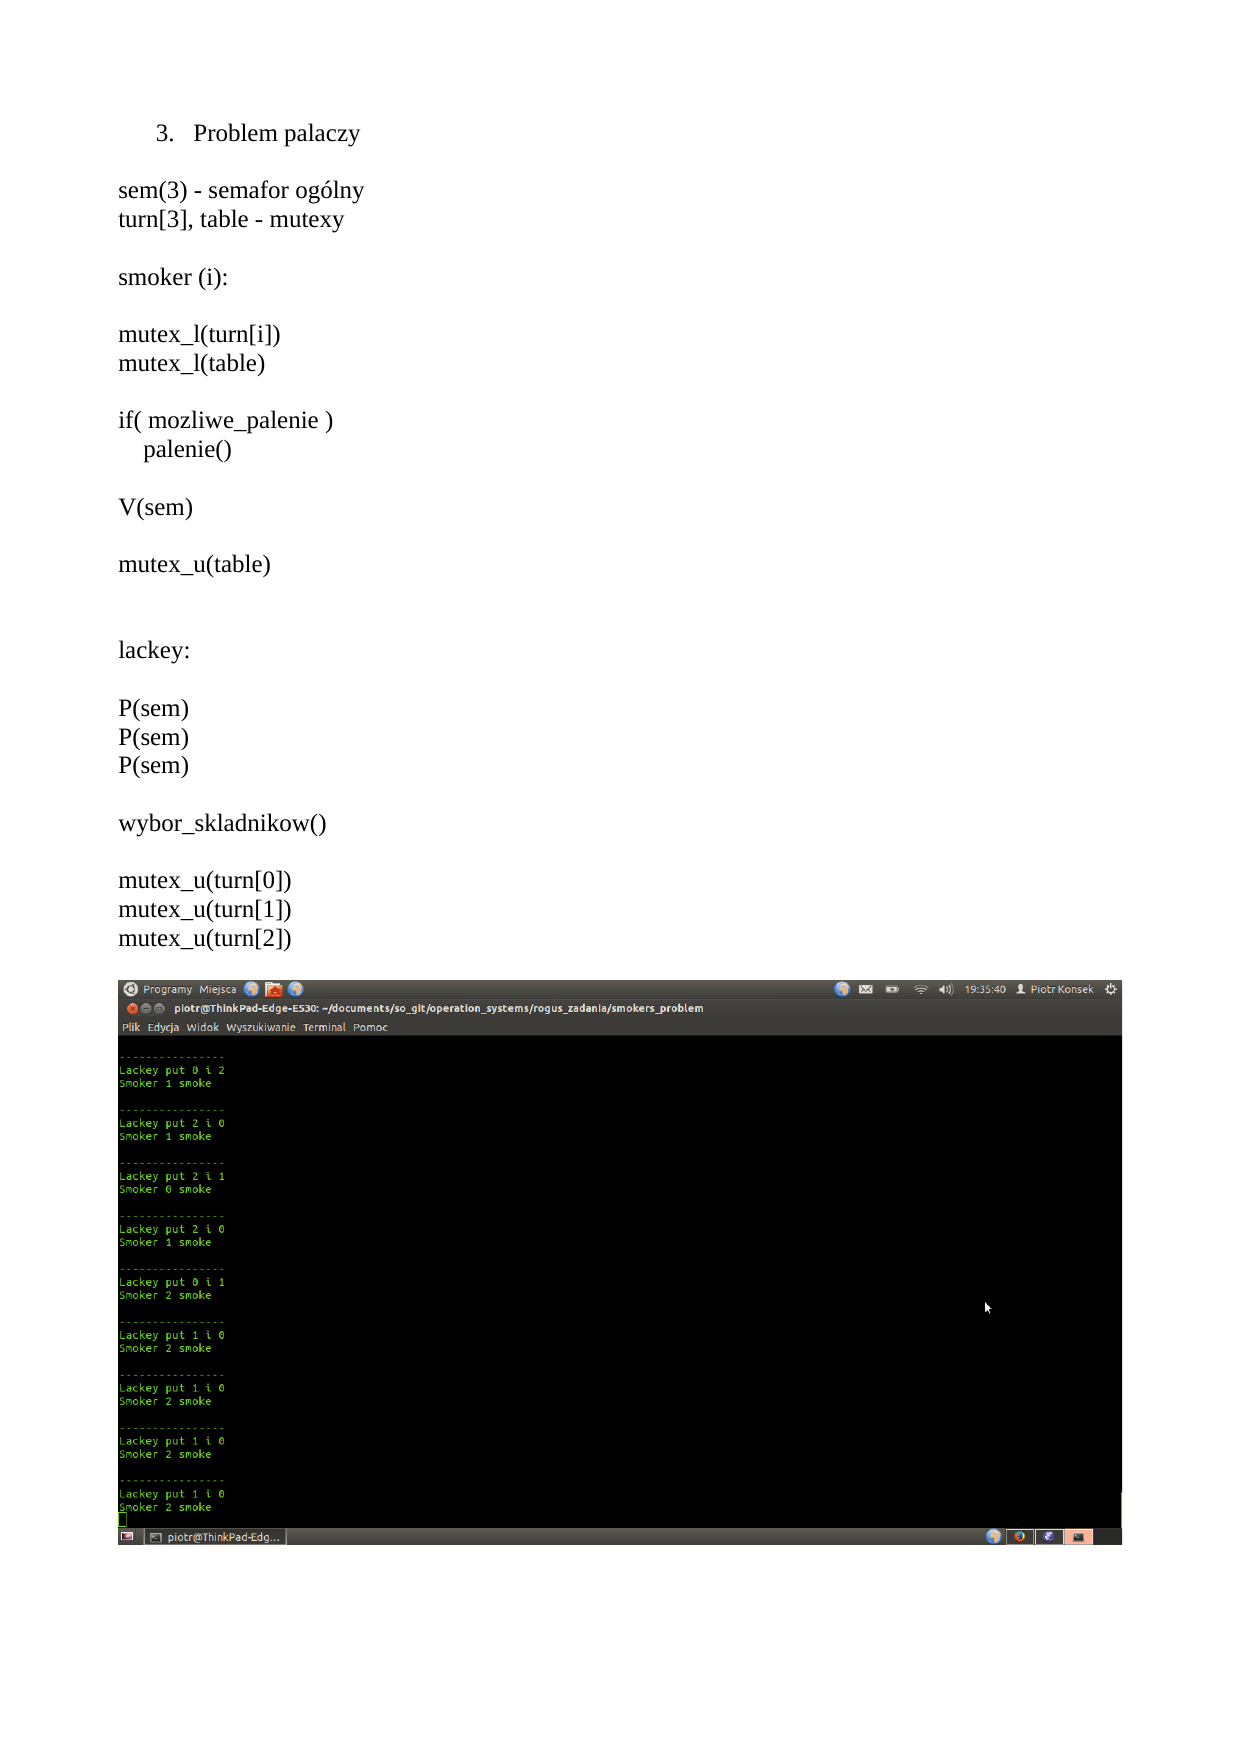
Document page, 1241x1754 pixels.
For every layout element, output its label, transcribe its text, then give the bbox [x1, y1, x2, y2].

list Problem palaczy [156, 118, 1122, 147]
text palenie() [118, 434, 1122, 463]
text mutex_l(turn[i]) [118, 319, 1122, 348]
text turn[3], table - mutexy [118, 204, 1122, 233]
text wybor_skladnikow() [118, 808, 1122, 837]
text mutex_u(table) [118, 549, 1122, 578]
text P(sem) [118, 751, 1122, 779]
text mutex_u(turn[0]) [118, 866, 1122, 894]
text lackey: [118, 636, 1122, 664]
text smoker (i): [118, 262, 1122, 291]
text mutex_l(table) [118, 348, 1122, 377]
text P(sem) [118, 693, 1122, 722]
text V(sem) [118, 492, 1122, 521]
text if( mozliwe_palenie ) [118, 406, 1122, 434]
text mutex_u(turn[1]) [118, 894, 1122, 923]
picture [118, 980, 1123, 1545]
text mutex_u(turn[2]) [118, 923, 1122, 952]
text P(sem) [118, 722, 1122, 751]
text sem(3) - semafor ogólny [118, 176, 1122, 204]
